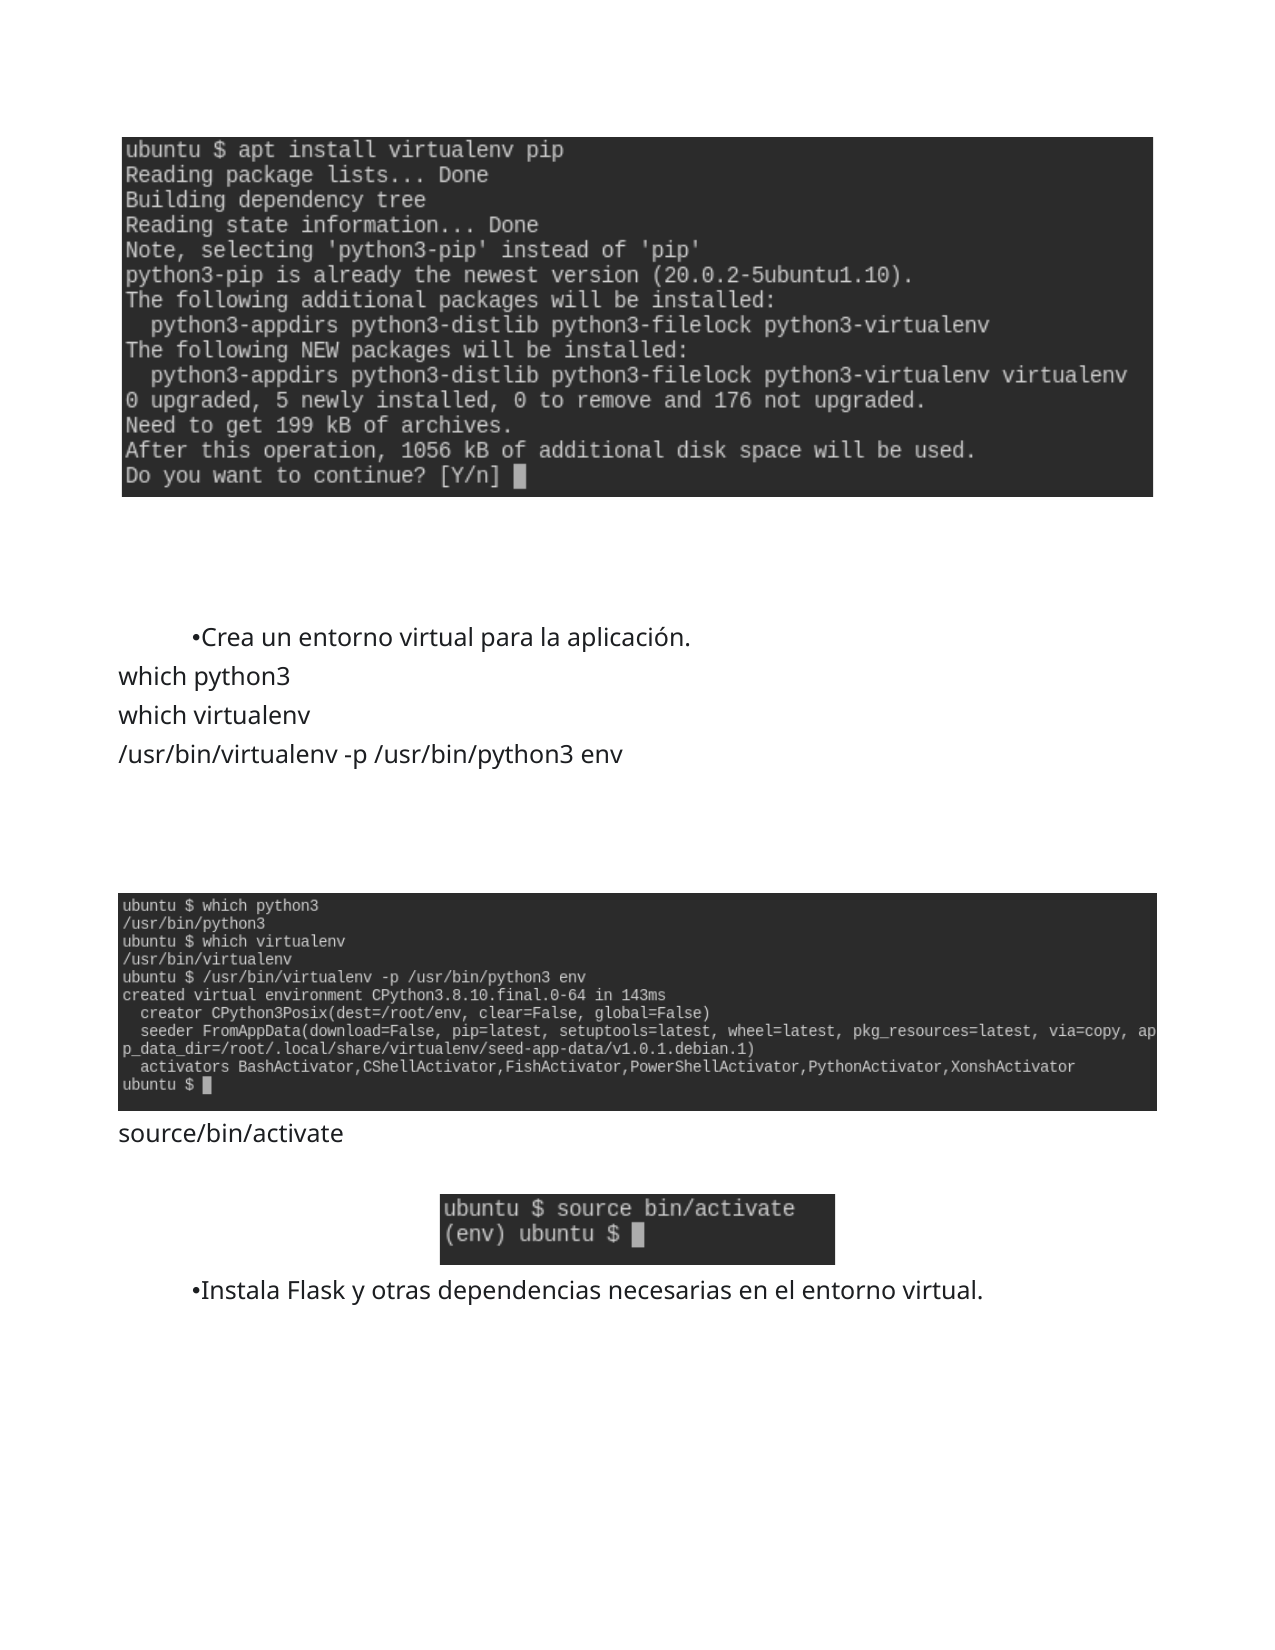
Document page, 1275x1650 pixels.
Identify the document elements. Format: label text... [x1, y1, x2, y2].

list Instala Flask y otras dependencias necesarias en el entorno virtual. [118, 1273, 1157, 1307]
picture [439, 1194, 836, 1265]
text /usr/bin/virtualenv -p /usr/bin/python3 env [118, 737, 1157, 771]
text which virtualenv [118, 698, 1157, 732]
text which python3 [118, 659, 1157, 693]
text source/bin/activate [118, 1111, 1157, 1150]
picture [118, 893, 1157, 1111]
list Crea un entorno virtual para la aplicación. [118, 619, 1157, 654]
picture [121, 137, 1154, 497]
